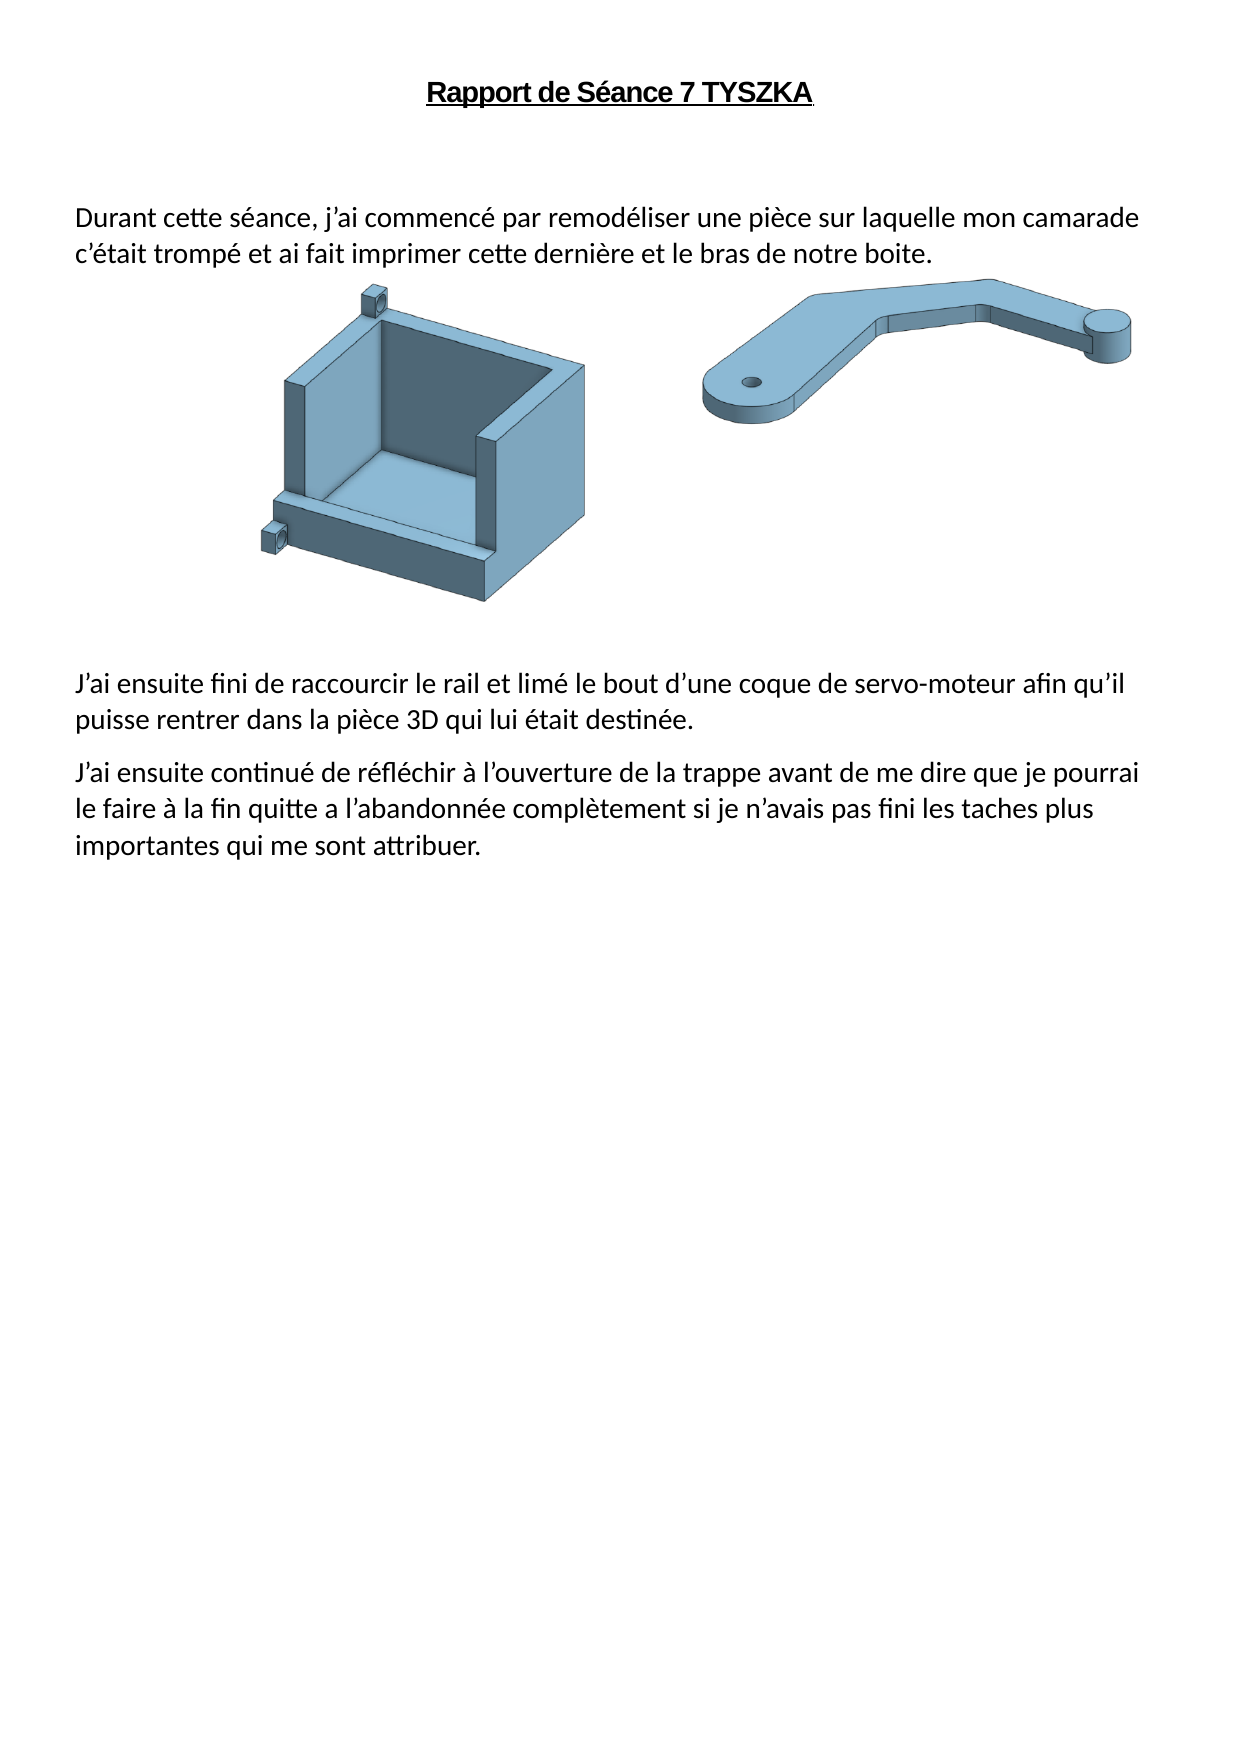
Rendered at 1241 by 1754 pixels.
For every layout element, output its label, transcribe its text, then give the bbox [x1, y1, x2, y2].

text J’ai ensuite fini de raccourcir le rail et limé le bout d’une coque de servo-moteur afin qu’il puisse rentrer dans la pièce 3D qui lui était destinée. [75, 665, 1165, 737]
text Rapport de Séance 7 TYSZKA [75, 75, 1165, 108]
text Durant cette séance, j’ai commencé par remodéliser une pièce sur laquelle mon camarade c’était trompé et ai fait imprimer cette dernière et le bras de notre boite. [75, 199, 1165, 271]
text J’ai ensuite continué de réfléchir à l’ouverture de la trappe avant de me dire que je pourrai le faire à la fin quitte a l’abandonnée complètement si je n’avais pas fini les taches plus importantes qui me sont attribuer. [75, 754, 1165, 862]
